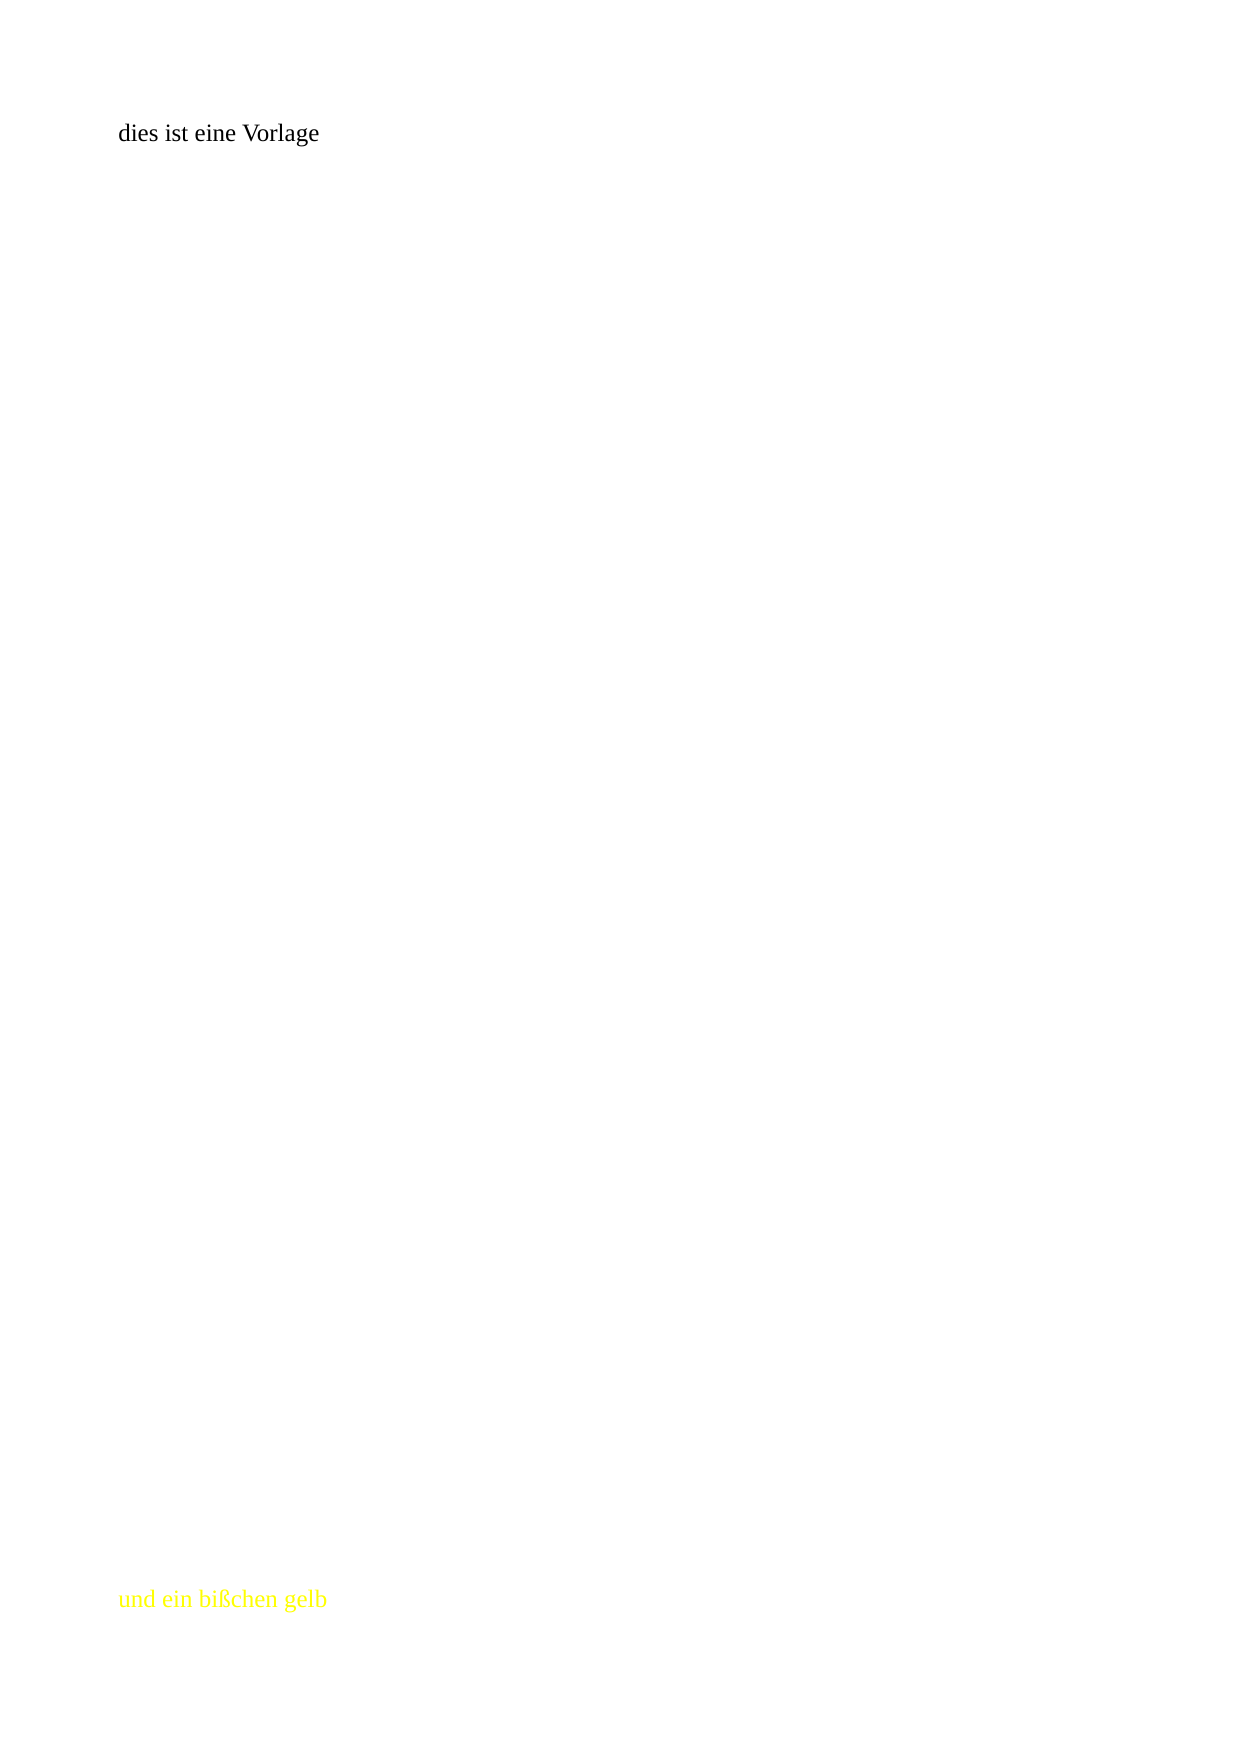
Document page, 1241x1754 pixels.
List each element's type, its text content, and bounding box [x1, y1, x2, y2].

text dies ist eine Vorlage [118, 118, 1122, 147]
text und ein bißchen gelb [118, 1584, 1122, 1613]
